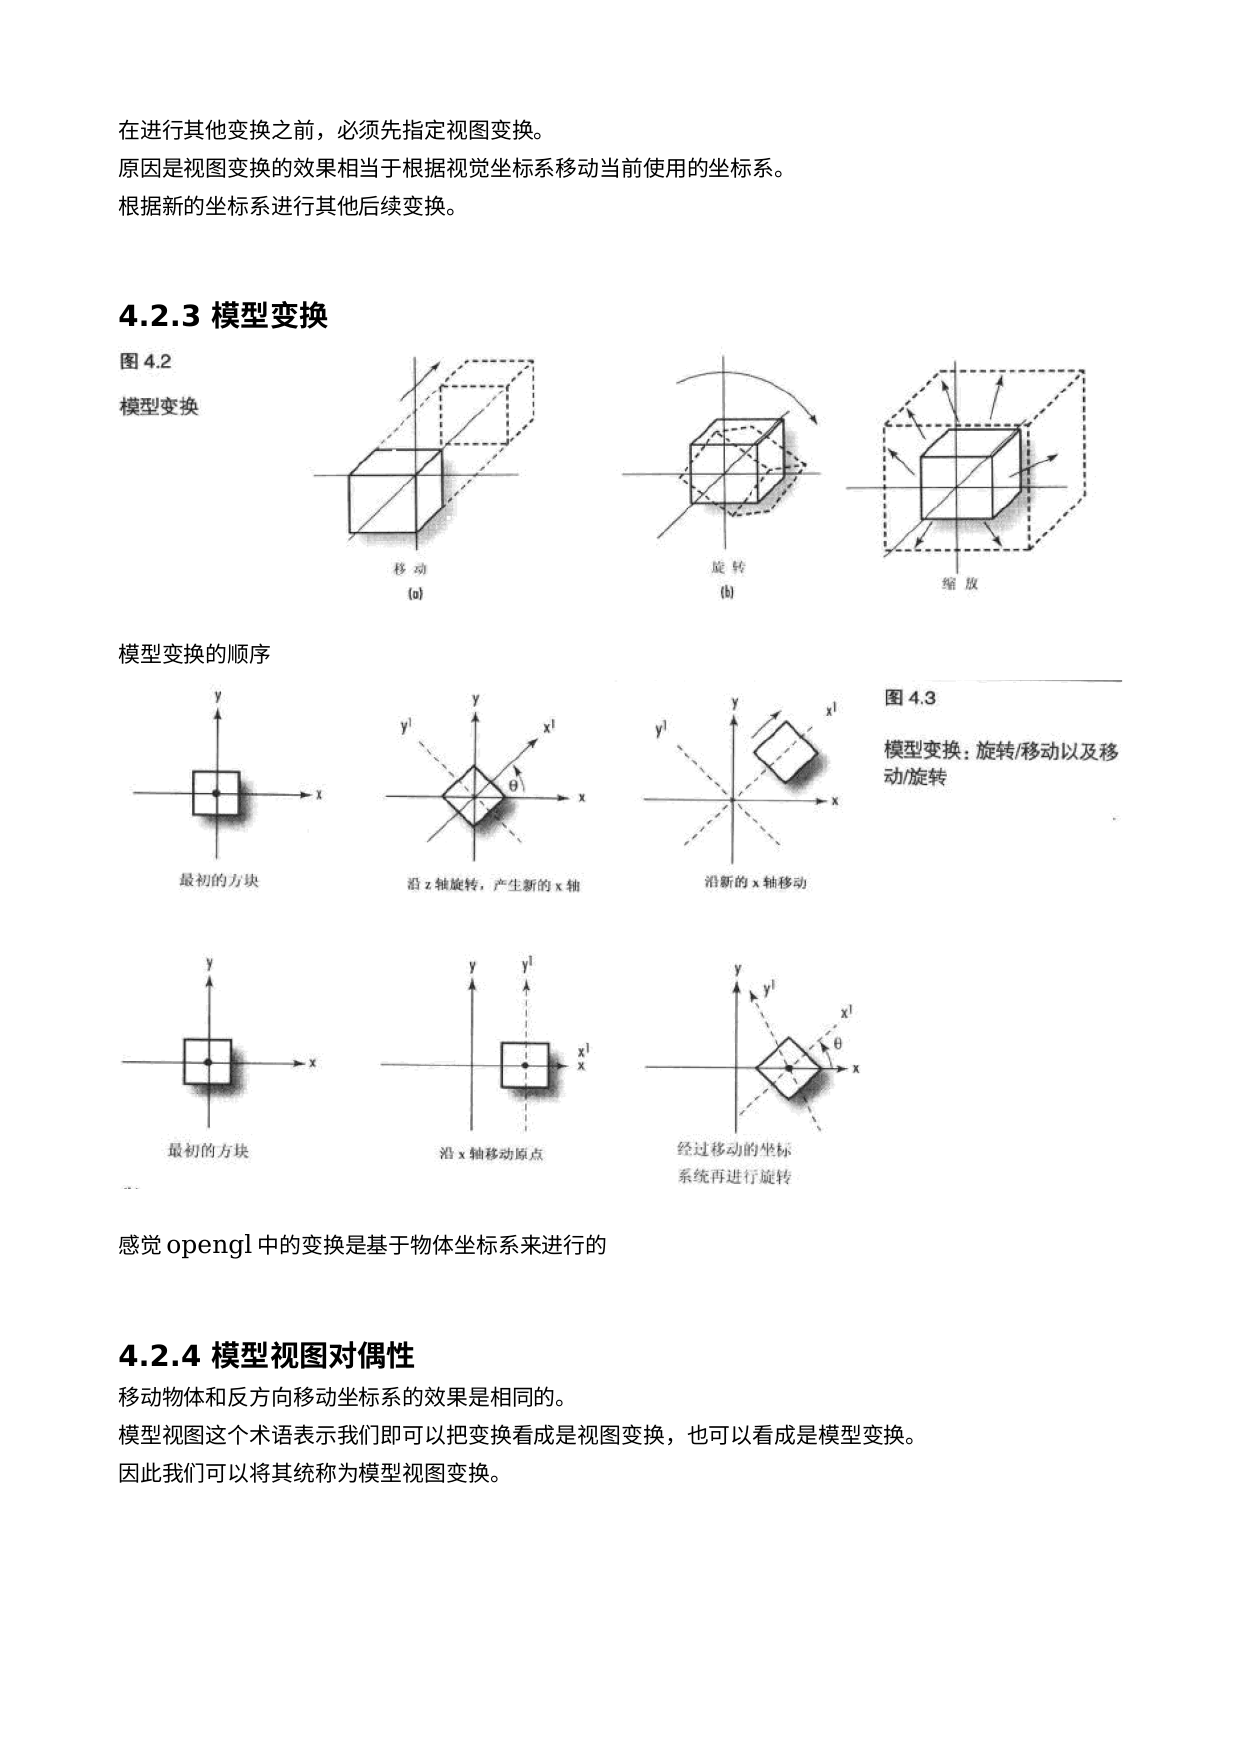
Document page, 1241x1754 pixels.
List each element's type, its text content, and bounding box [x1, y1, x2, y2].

picture [118, 680, 1123, 902]
subtitle 4.2.4 模型视图对偶性 [118, 1339, 1122, 1373]
text 根据新的坐标系进行其他后续变换。 [118, 194, 1122, 220]
subtitle 4.2.3 模型变换 [118, 299, 1122, 333]
text 模型变换的顺序 [118, 642, 1122, 667]
text 因此我们可以将其统称为模型视图变换。 [118, 1462, 1122, 1487]
text 模型视图这个术语表示我们即可以把变换看成是视图变换，也可以看成是模型变换。 [118, 1423, 1122, 1449]
text 感觉opengl中的变换是基于物体坐标系来进行的 [118, 1231, 1122, 1260]
text 在进行其他变换之前，必须先指定视图变换。 [118, 118, 1122, 144]
text 原因是视图变换的效果相当于根据视觉坐标系移动当前使用的坐标系。 [118, 156, 1122, 182]
text 移动物体和反方向移动坐标系的效果是相同的。 [118, 1386, 1122, 1411]
picture [118, 943, 1123, 1189]
picture [118, 345, 1123, 601]
